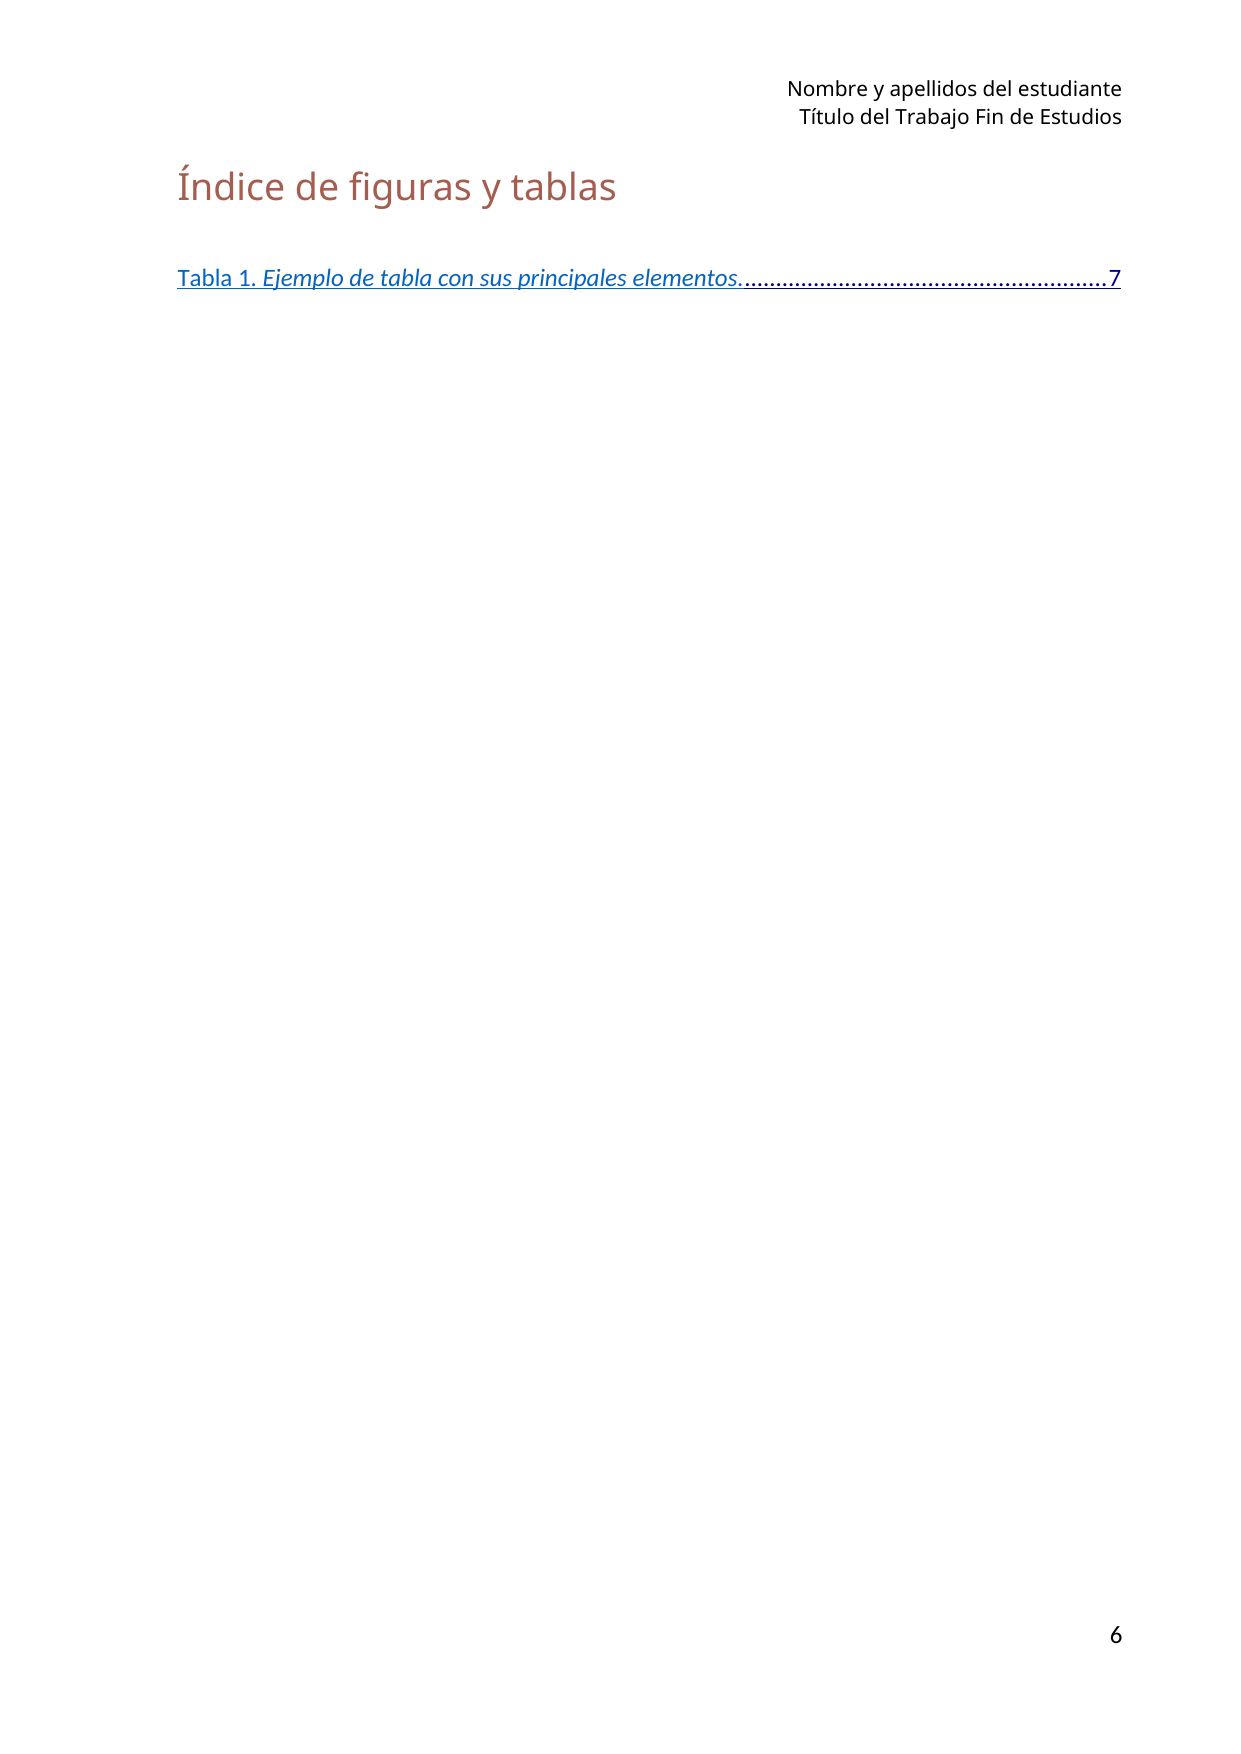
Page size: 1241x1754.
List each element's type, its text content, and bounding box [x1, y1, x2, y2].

text Índice de figuras y tablas [177, 160, 1122, 211]
text Tabla 1. Ejemplo de tabla con sus principales elementos. 7 [177, 262, 1122, 292]
